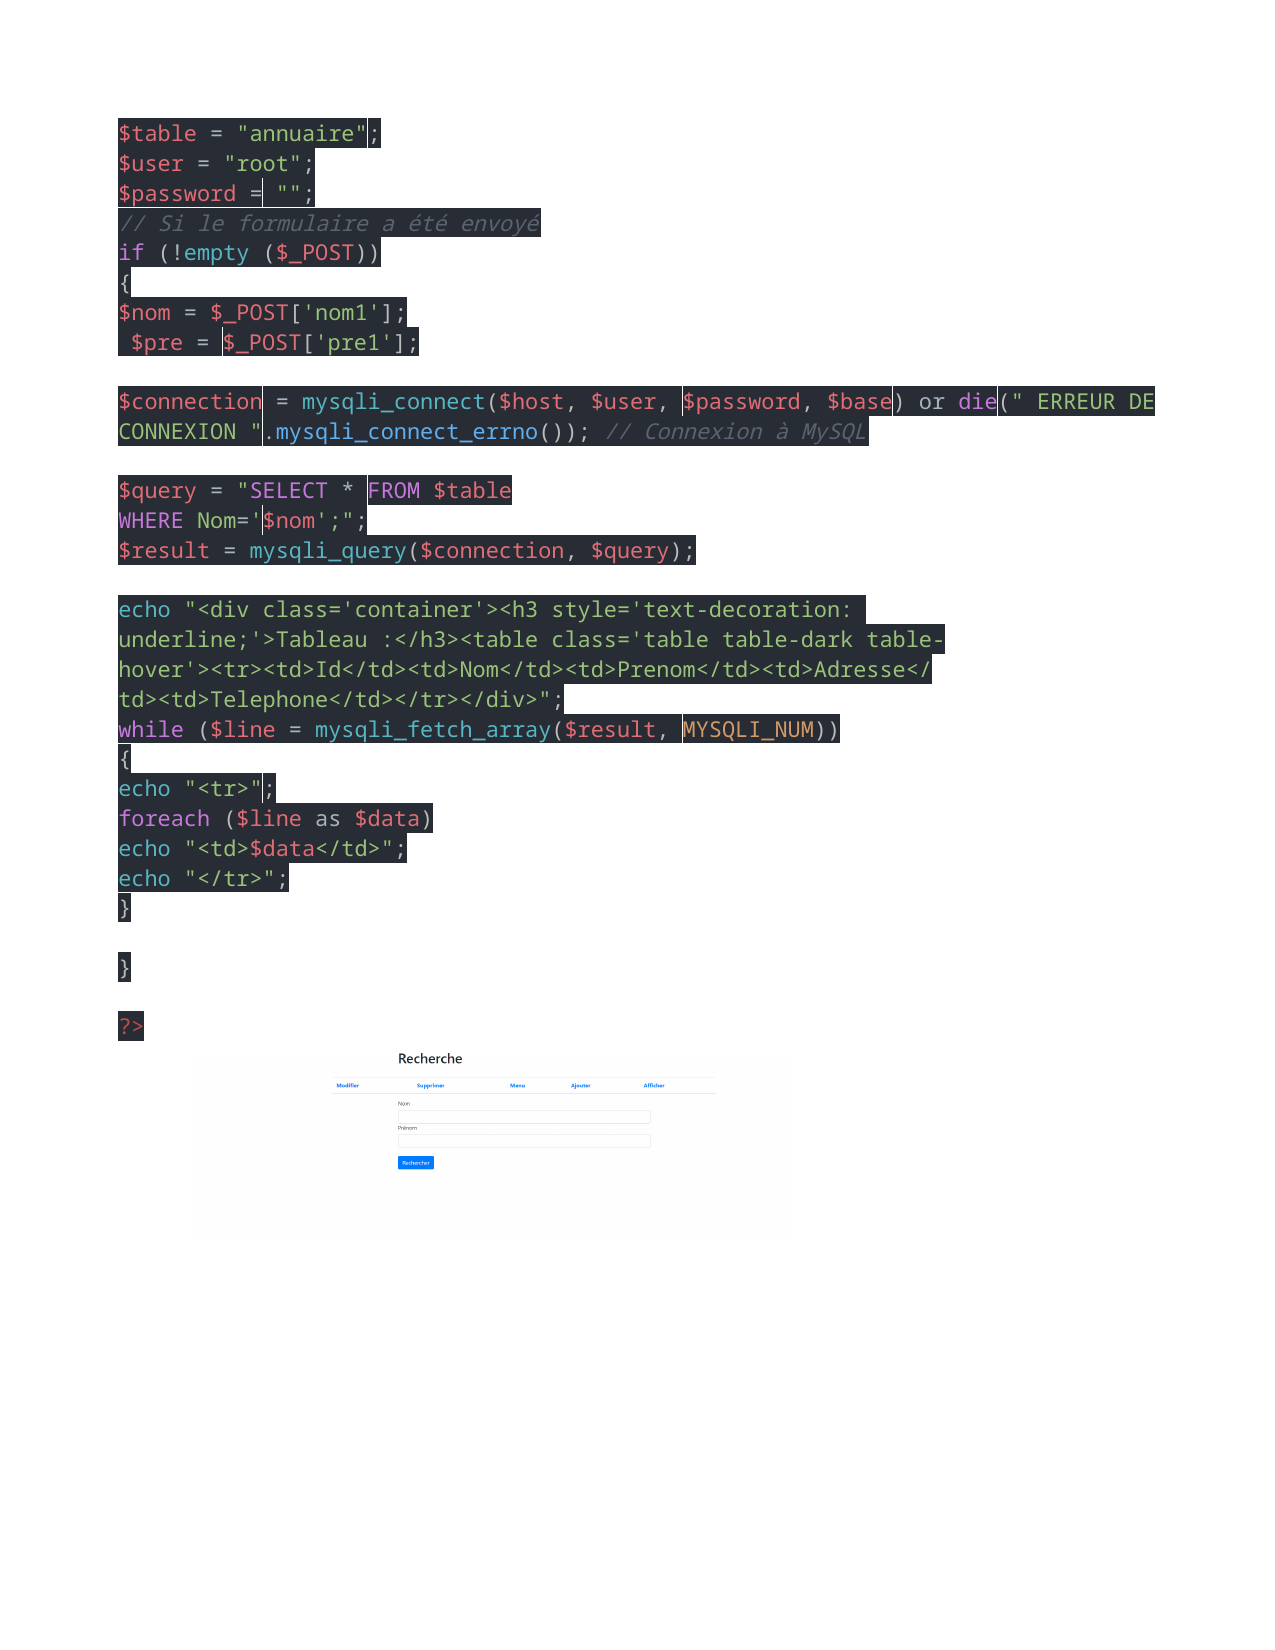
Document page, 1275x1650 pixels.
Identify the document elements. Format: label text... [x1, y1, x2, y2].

text $query = "SELECT * FROM $table [118, 475, 1157, 505]
text $table = "annuaire"; [118, 118, 1157, 148]
text $connection = mysqli_connect($host, $user, $password, $base) or die(" ERREUR DE CONNEXION ".mysqli_connect_errno()); // Connexion à MySQL [118, 386, 1157, 446]
text { [118, 267, 1157, 297]
text echo "</tr>"; [118, 863, 1157, 892]
picture [193, 1053, 791, 1237]
text echo "<tr>"; [118, 773, 1157, 803]
text while ($line = mysqli_fetch_array($result, MYSQLI_NUM)) [118, 714, 1157, 743]
text foreach ($line as $data) [118, 803, 1157, 833]
text } [118, 892, 1157, 922]
text if (!empty ($_POST)) [118, 237, 1157, 267]
text WHERE Nom='$nom';"; [118, 505, 1157, 535]
text // Si le formulaire a été envoyé [118, 207, 1157, 237]
text } [118, 952, 1157, 982]
text echo "<td>$data</td>"; [118, 833, 1157, 863]
text ?> [118, 1011, 1157, 1041]
text $user = "root"; [118, 148, 1157, 178]
text $result = mysqli_query($connection, $query); [118, 535, 1157, 565]
text $nom = $_POST['nom1']; [118, 297, 1157, 327]
text $password = ""; [118, 178, 1157, 207]
text { [118, 743, 1157, 773]
text echo "<div class='container'><h3 style='text-decoration: underline;'>Tableau :</h3><table class='table table-dark table-hover'><tr><td>Id</td><td>Nom</td><td>Prenom</td><td>Adresse</td><td>Telephone</td></tr></div>"; [118, 594, 1157, 714]
text $pre = $_POST['pre1']; [118, 327, 1157, 356]
